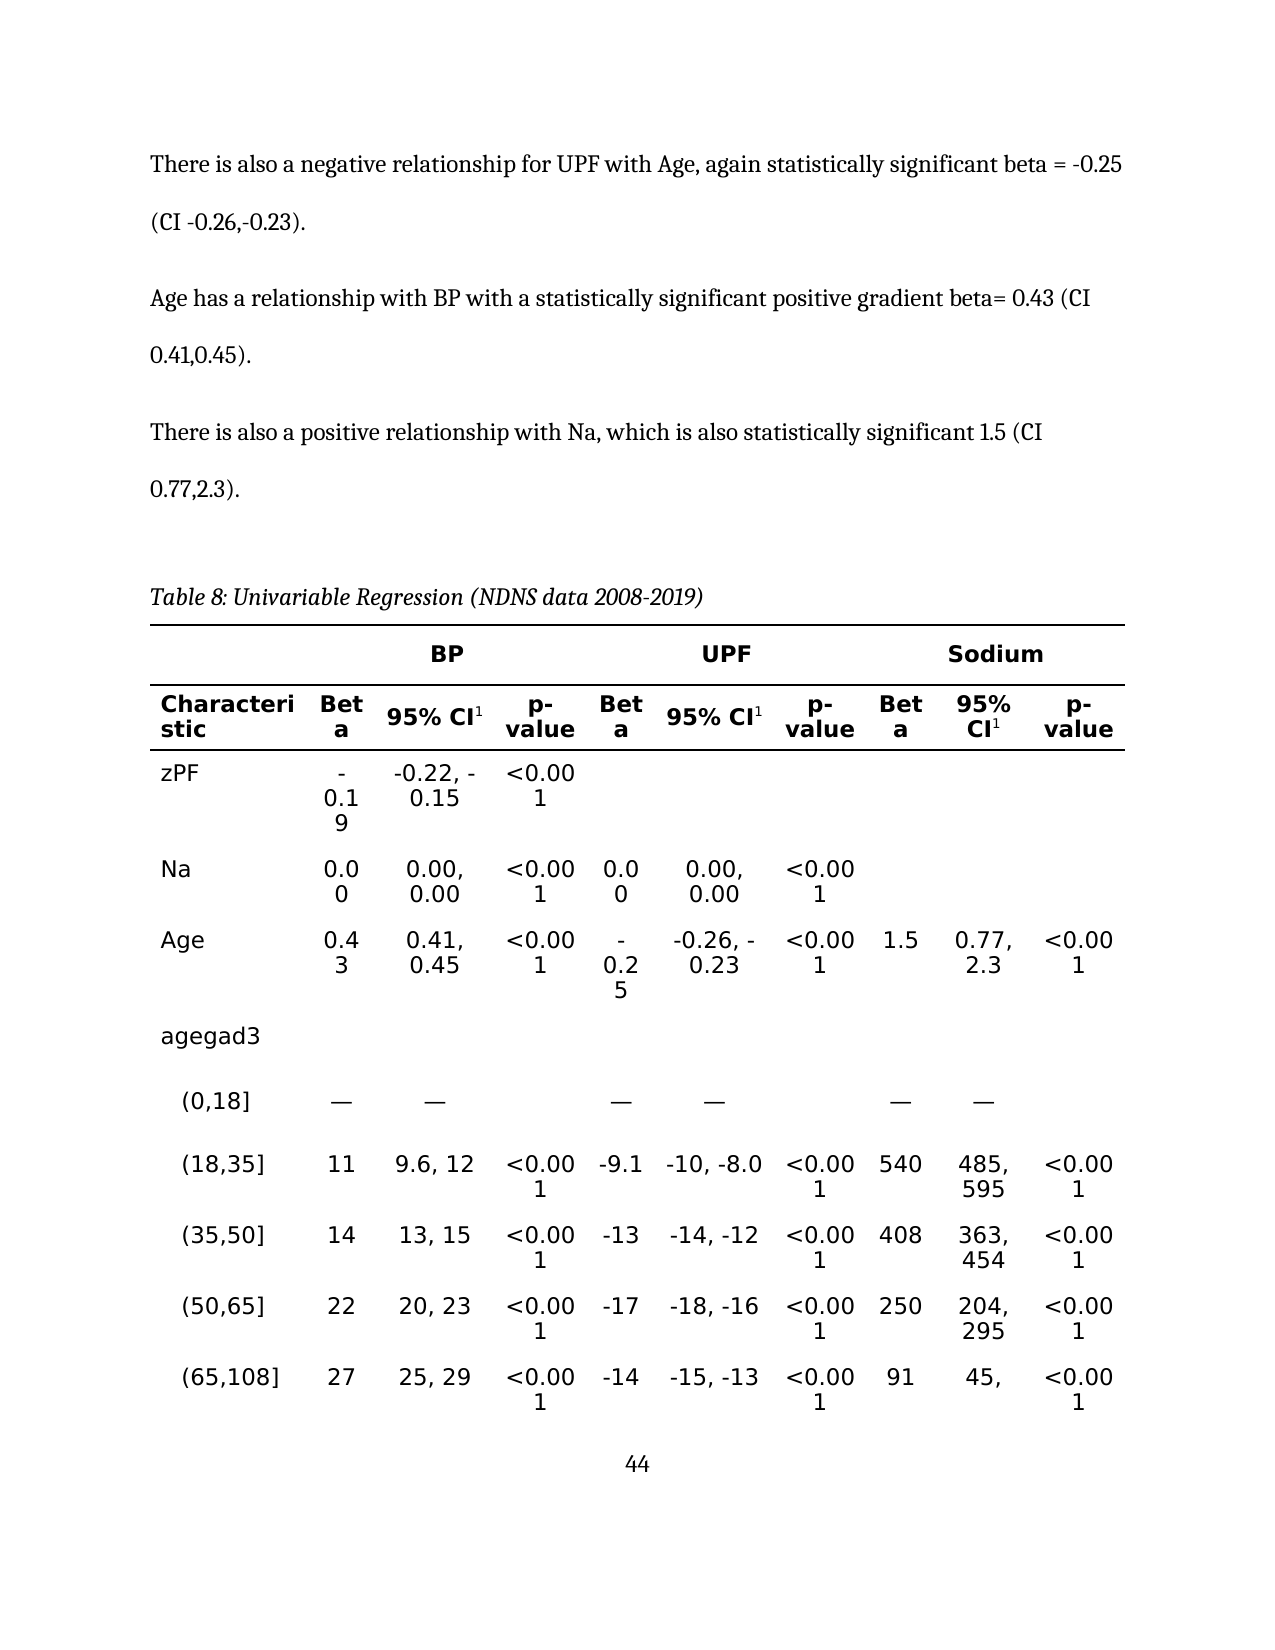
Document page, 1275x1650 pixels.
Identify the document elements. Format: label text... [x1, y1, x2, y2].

table_cell [866, 1014, 935, 1079]
table_cell — [866, 1079, 935, 1142]
table_cell 485, 595 [935, 1142, 1032, 1213]
table_cell (65,108] [150, 1355, 307, 1418]
table_cell 0.00 [307, 847, 376, 918]
table_cell [1032, 1014, 1125, 1079]
table_cell <0.001 [1032, 1142, 1125, 1213]
table_cell 204, 295 [935, 1284, 1032, 1354]
table_cell -0.26, -0.23 [655, 918, 773, 1014]
table_cell 11 [307, 1142, 376, 1213]
table_cell <0.001 [494, 1213, 587, 1284]
table_cell [866, 847, 935, 918]
table_cell 0.00, 0.00 [376, 847, 494, 918]
table_cell <0.001 [1032, 1284, 1125, 1354]
table_cell zPF [150, 751, 307, 847]
table_cell 27 [307, 1355, 376, 1418]
table_cell p-value [494, 686, 587, 749]
text Table 8: Univariable Regression (NDNS data 2008-2019) [150, 582, 1125, 611]
table_cell p-value [1032, 686, 1125, 749]
table_cell 0.43 [307, 918, 376, 1014]
text There is also a positive relationship with Na, which is also statistically significant 1.5 (CI 0.77,2.3). [150, 417, 1125, 504]
table_cell 45, [935, 1355, 1032, 1418]
table_cell <0.001 [1032, 918, 1125, 1014]
table_cell 363, 454 [935, 1213, 1032, 1284]
table_cell [935, 847, 1032, 918]
table_cell [655, 751, 773, 847]
table_cell — [307, 1079, 376, 1142]
table_cell <0.001 [773, 1284, 866, 1354]
table_cell Age [150, 918, 307, 1014]
table_cell Beta [307, 686, 376, 749]
table_cell -0.25 [587, 918, 655, 1014]
table_cell [773, 1014, 866, 1079]
table_cell -15, -13 [655, 1355, 773, 1418]
table_cell -14 [587, 1355, 655, 1418]
table_cell [773, 1079, 866, 1142]
table_cell 0.00, 0.00 [655, 847, 773, 918]
table_cell [587, 1014, 655, 1079]
table_cell <0.001 [494, 1142, 587, 1213]
table_header UPF [587, 626, 866, 684]
table_cell [935, 751, 1032, 847]
table_cell <0.001 [773, 847, 866, 918]
table_cell agegad3 [150, 1014, 307, 1079]
table_cell 540 [866, 1142, 935, 1213]
table_cell -10, -8.0 [655, 1142, 773, 1213]
table_cell <0.001 [494, 1284, 587, 1354]
table_cell 20, 23 [376, 1284, 494, 1354]
table_cell (35,50] [150, 1213, 307, 1284]
table_cell <0.001 [773, 1213, 866, 1284]
table_cell <0.001 [494, 847, 587, 918]
table_cell (18,35] [150, 1142, 307, 1213]
table_cell -14, -12 [655, 1213, 773, 1284]
table_cell 9.6, 12 [376, 1142, 494, 1213]
table_cell [866, 751, 935, 847]
table_header [150, 626, 307, 684]
table_cell -13 [587, 1213, 655, 1284]
table_cell Beta [587, 686, 655, 749]
table_cell — [935, 1079, 1032, 1142]
table_cell — [655, 1079, 773, 1142]
table_cell p-value [773, 686, 866, 749]
table_cell 0.41, 0.45 [376, 918, 494, 1014]
table_cell Na [150, 847, 307, 918]
table_cell 22 [307, 1284, 376, 1354]
table_cell -17 [587, 1284, 655, 1354]
table_cell 408 [866, 1213, 935, 1284]
text There is also a negative relationship for UPF with Age, again statistically significant beta = -0.25 (CI -0.26,-0.23). [150, 150, 1125, 236]
table_cell (0,18] [150, 1079, 307, 1142]
table_header Sodium [866, 626, 1125, 684]
table_cell [587, 751, 655, 847]
table_cell 0.77, 2.3 [935, 918, 1032, 1014]
table_cell 95% CI1 [655, 686, 773, 749]
table_header BP [307, 626, 587, 684]
table_cell [655, 1014, 773, 1079]
table_cell [935, 1014, 1032, 1079]
table_cell — [587, 1079, 655, 1142]
table_cell -9.1 [587, 1142, 655, 1213]
table_cell <0.001 [1032, 1355, 1125, 1418]
table_cell [773, 751, 866, 847]
table_cell [307, 1014, 376, 1079]
table_cell -0.19 [307, 751, 376, 847]
table_cell [1032, 847, 1125, 918]
table_cell <0.001 [773, 918, 866, 1014]
table_cell -0.22, -0.15 [376, 751, 494, 847]
table_cell <0.001 [494, 751, 587, 847]
table_cell Characteristic [150, 686, 307, 749]
table_cell Beta [866, 686, 935, 749]
table_cell <0.001 [494, 1355, 587, 1418]
table_cell <0.001 [494, 918, 587, 1014]
table_cell 13, 15 [376, 1213, 494, 1284]
table_cell 14 [307, 1213, 376, 1284]
table_cell [494, 1079, 587, 1142]
table_cell <0.001 [1032, 1213, 1125, 1284]
table_cell [494, 1014, 587, 1079]
table_cell [376, 1014, 494, 1079]
table_cell 25, 29 [376, 1355, 494, 1418]
table_cell -18, -16 [655, 1284, 773, 1354]
table_cell 95% CI1 [376, 686, 494, 749]
table_cell — [376, 1079, 494, 1142]
table_cell 95% CI1 [935, 686, 1032, 749]
table_cell (50,65] [150, 1284, 307, 1354]
table_cell [1032, 1079, 1125, 1142]
text Age has a relationship with BP with a statistically significant positive gradient beta= 0.43 (CI 0.41,0.45). [150, 284, 1125, 370]
table_cell 1.5 [866, 918, 935, 1014]
table_cell 0.00 [587, 847, 655, 918]
table_cell 91 [866, 1355, 935, 1418]
table_cell <0.001 [773, 1355, 866, 1418]
table_cell [1032, 751, 1125, 847]
table_cell 250 [866, 1284, 935, 1354]
table_cell <0.001 [773, 1142, 866, 1213]
